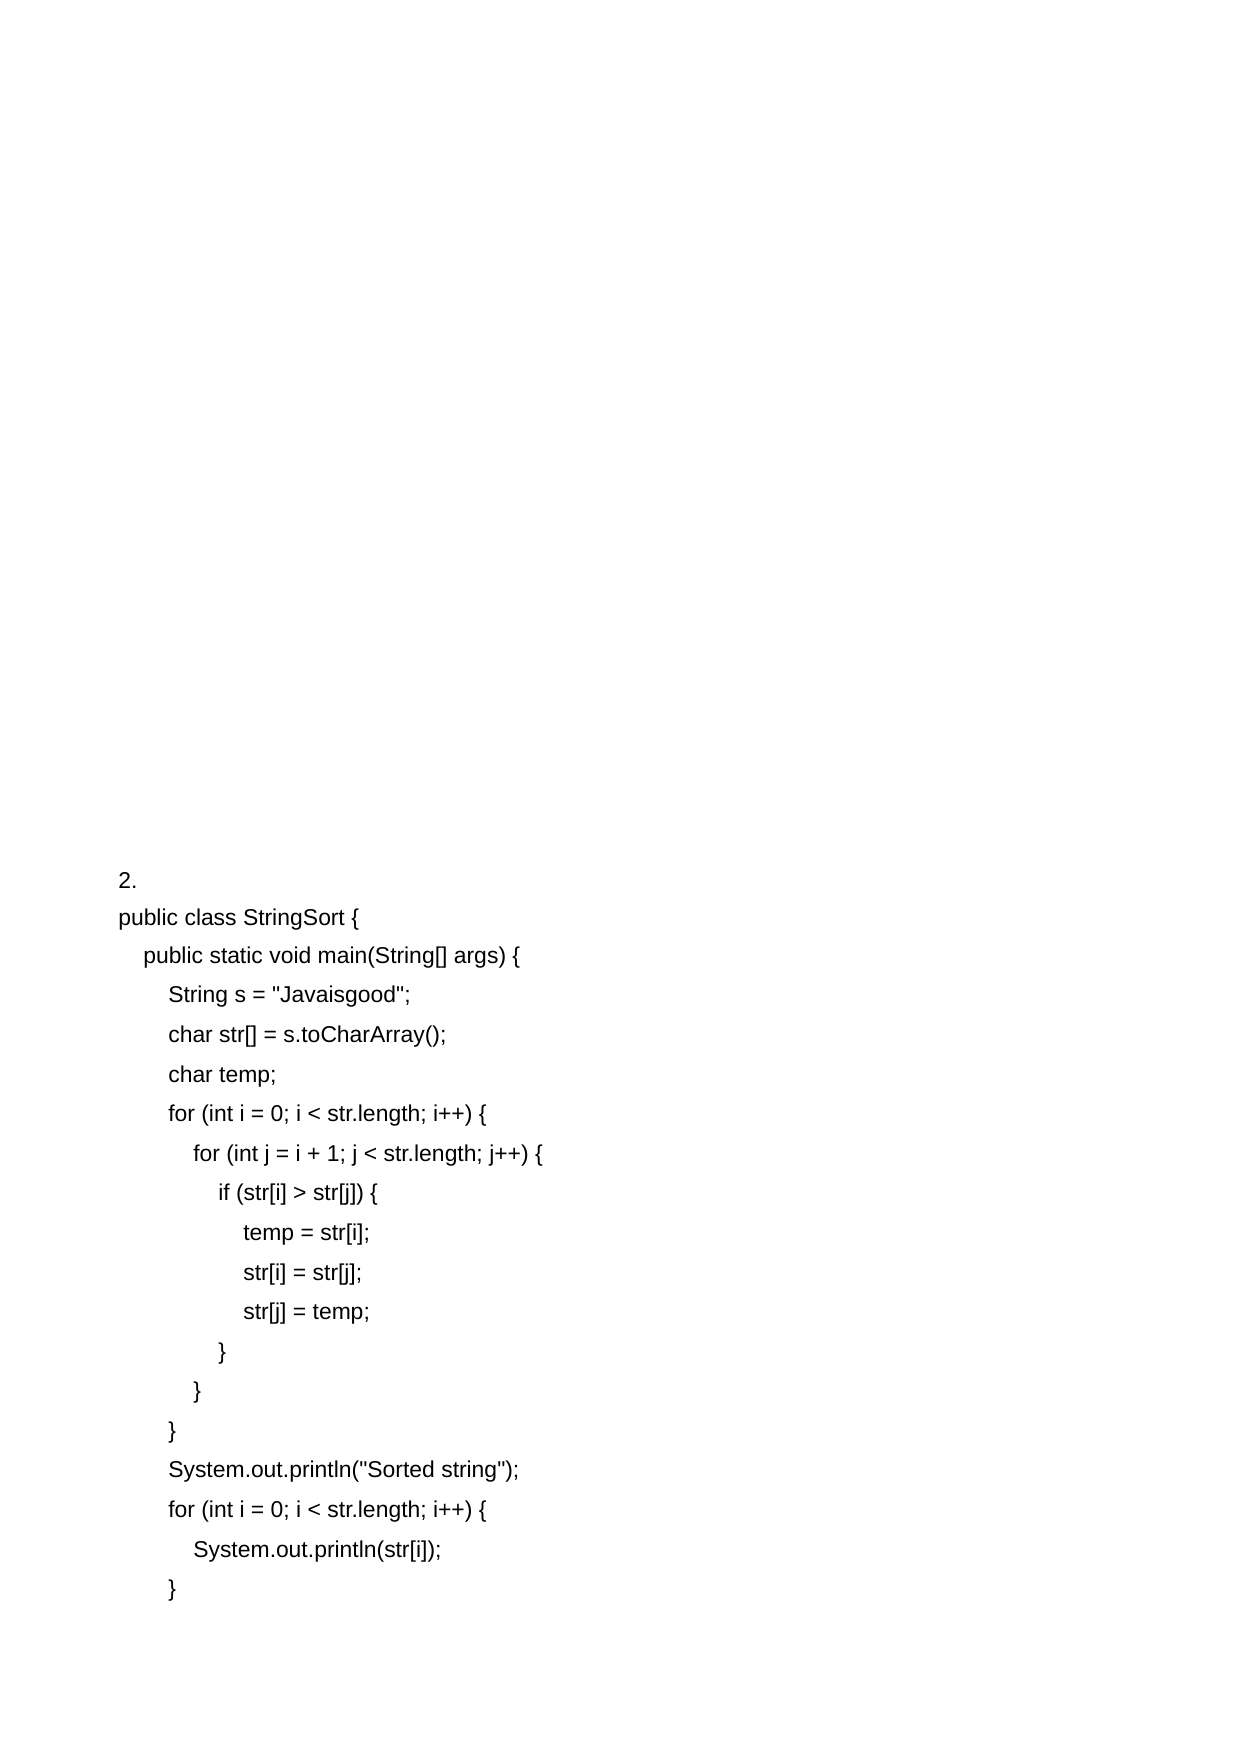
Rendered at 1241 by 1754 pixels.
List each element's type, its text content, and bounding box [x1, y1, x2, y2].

text } [118, 1415, 1122, 1444]
text str[i] = str[j]; [118, 1257, 1122, 1285]
text if (str[i] > str[j]) { [118, 1177, 1122, 1206]
text public class StringSort { [118, 903, 1122, 930]
text str[j] = temp; [118, 1296, 1122, 1325]
text System.out.println(str[i]); [118, 1534, 1122, 1562]
text temp = str[i]; [118, 1217, 1122, 1246]
text } [118, 1573, 1122, 1602]
text } [118, 1336, 1122, 1364]
text for (int j = i + 1; j < str.length; j++) { [118, 1138, 1122, 1167]
text char str[] = s.toCharArray(); [118, 1019, 1122, 1048]
text for (int i = 0; i < str.length; i++) { [118, 1098, 1122, 1127]
text String s = "Javaisgood"; [118, 979, 1122, 1008]
text } [118, 1375, 1122, 1404]
text 2. [118, 867, 1122, 893]
text System.out.println("Sorted string"); [118, 1454, 1122, 1483]
text for (int i = 0; i < str.length; i++) { [118, 1494, 1122, 1523]
text char temp; [118, 1059, 1122, 1087]
text public static void main(String[] args) { [118, 940, 1122, 969]
